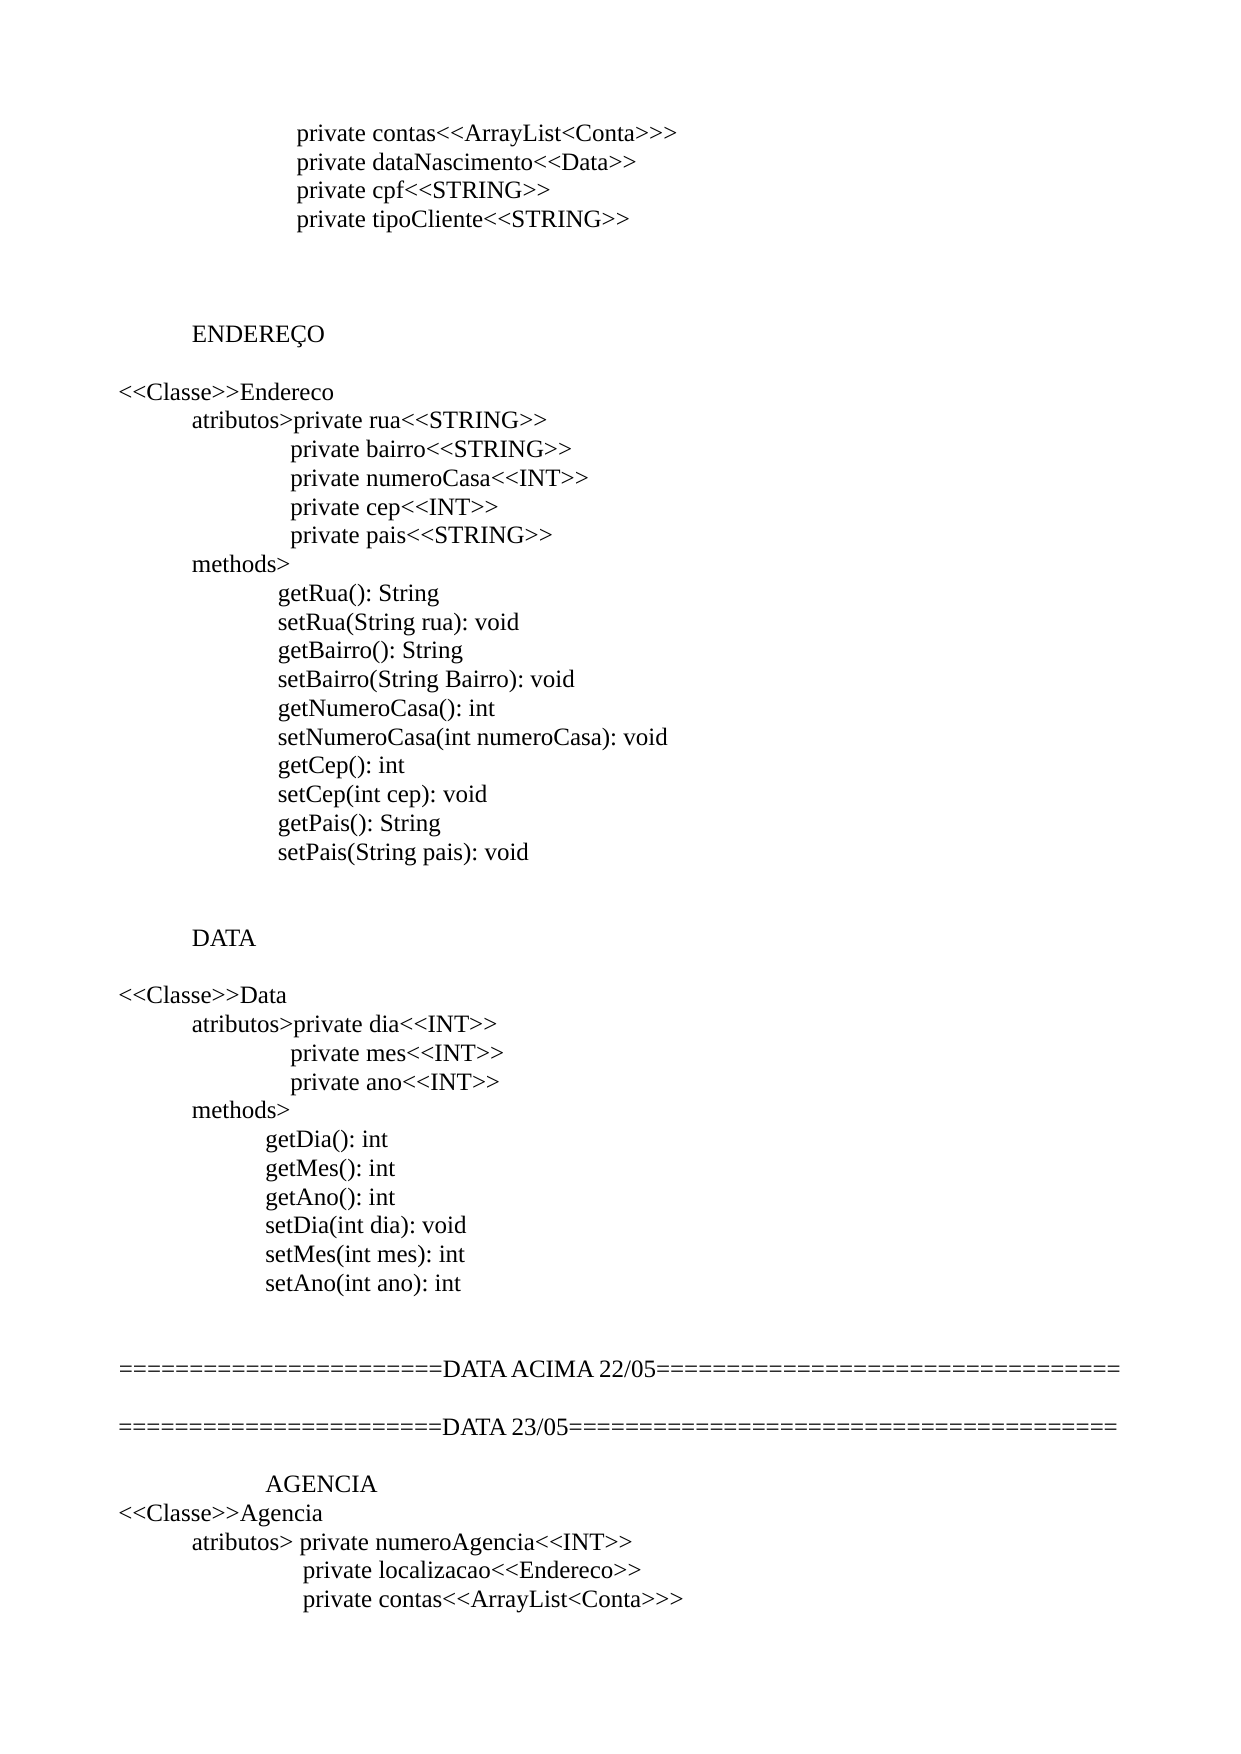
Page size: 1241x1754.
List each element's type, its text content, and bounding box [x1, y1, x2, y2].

text private cpf<<STRING>> [118, 176, 1122, 204]
text private localizacao<<Endereco>> [118, 1556, 1122, 1584]
text getDia(): int [118, 1124, 1122, 1153]
text setDia(int dia): void [118, 1211, 1122, 1239]
text getPais(): String [118, 808, 1122, 837]
text private bairro<<STRING>> [118, 434, 1122, 463]
text setMes(int mes): int [118, 1239, 1122, 1268]
text =======================DATA 23/05======================================= [118, 1412, 1122, 1441]
text private contas<<ArrayList<Conta>>> [118, 1584, 1122, 1613]
text atributos>private dia<<INT>> [118, 1009, 1122, 1038]
text AGENCIA [118, 1469, 1122, 1498]
text getCep(): int [118, 751, 1122, 779]
text setRua(String rua): void [118, 607, 1122, 636]
text <<Classe>>Endereco [118, 377, 1122, 406]
text <<Classe>>Data [118, 981, 1122, 1009]
text private dataNascimento<<Data>> [118, 147, 1122, 176]
text getNumeroCasa(): int [118, 693, 1122, 722]
text private tipoCliente<<STRING>> [118, 204, 1122, 233]
text private ano<<INT>> [118, 1067, 1122, 1096]
text private contas<<ArrayList<Conta>>> [118, 118, 1122, 147]
text getBairro(): String [118, 636, 1122, 664]
text ENDEREÇO [118, 319, 1122, 348]
text private numeroCasa<<INT>> [118, 463, 1122, 492]
text atributos> private numeroAgencia<<INT>> [118, 1527, 1122, 1556]
text <<Classe>>Agencia [118, 1498, 1122, 1527]
text methods> [118, 549, 1122, 578]
text atributos>private rua<<STRING>> [118, 406, 1122, 434]
text setCep(int cep): void [118, 779, 1122, 808]
text methods> [118, 1096, 1122, 1124]
text getMes(): int [118, 1153, 1122, 1182]
text private cep<<INT>> [118, 492, 1122, 521]
text private pais<<STRING>> [118, 521, 1122, 549]
text setNumeroCasa(int numeroCasa): void [118, 722, 1122, 751]
text setPais(String pais): void [118, 837, 1122, 866]
text DATA [118, 923, 1122, 952]
text private mes<<INT>> [118, 1038, 1122, 1067]
text =======================DATA ACIMA 22/05================================= [118, 1354, 1122, 1383]
text setAno(int ano): int [118, 1268, 1122, 1297]
text getAno(): int [118, 1182, 1122, 1211]
text getRua(): String [118, 578, 1122, 607]
text setBairro(String Bairro): void [118, 664, 1122, 693]
